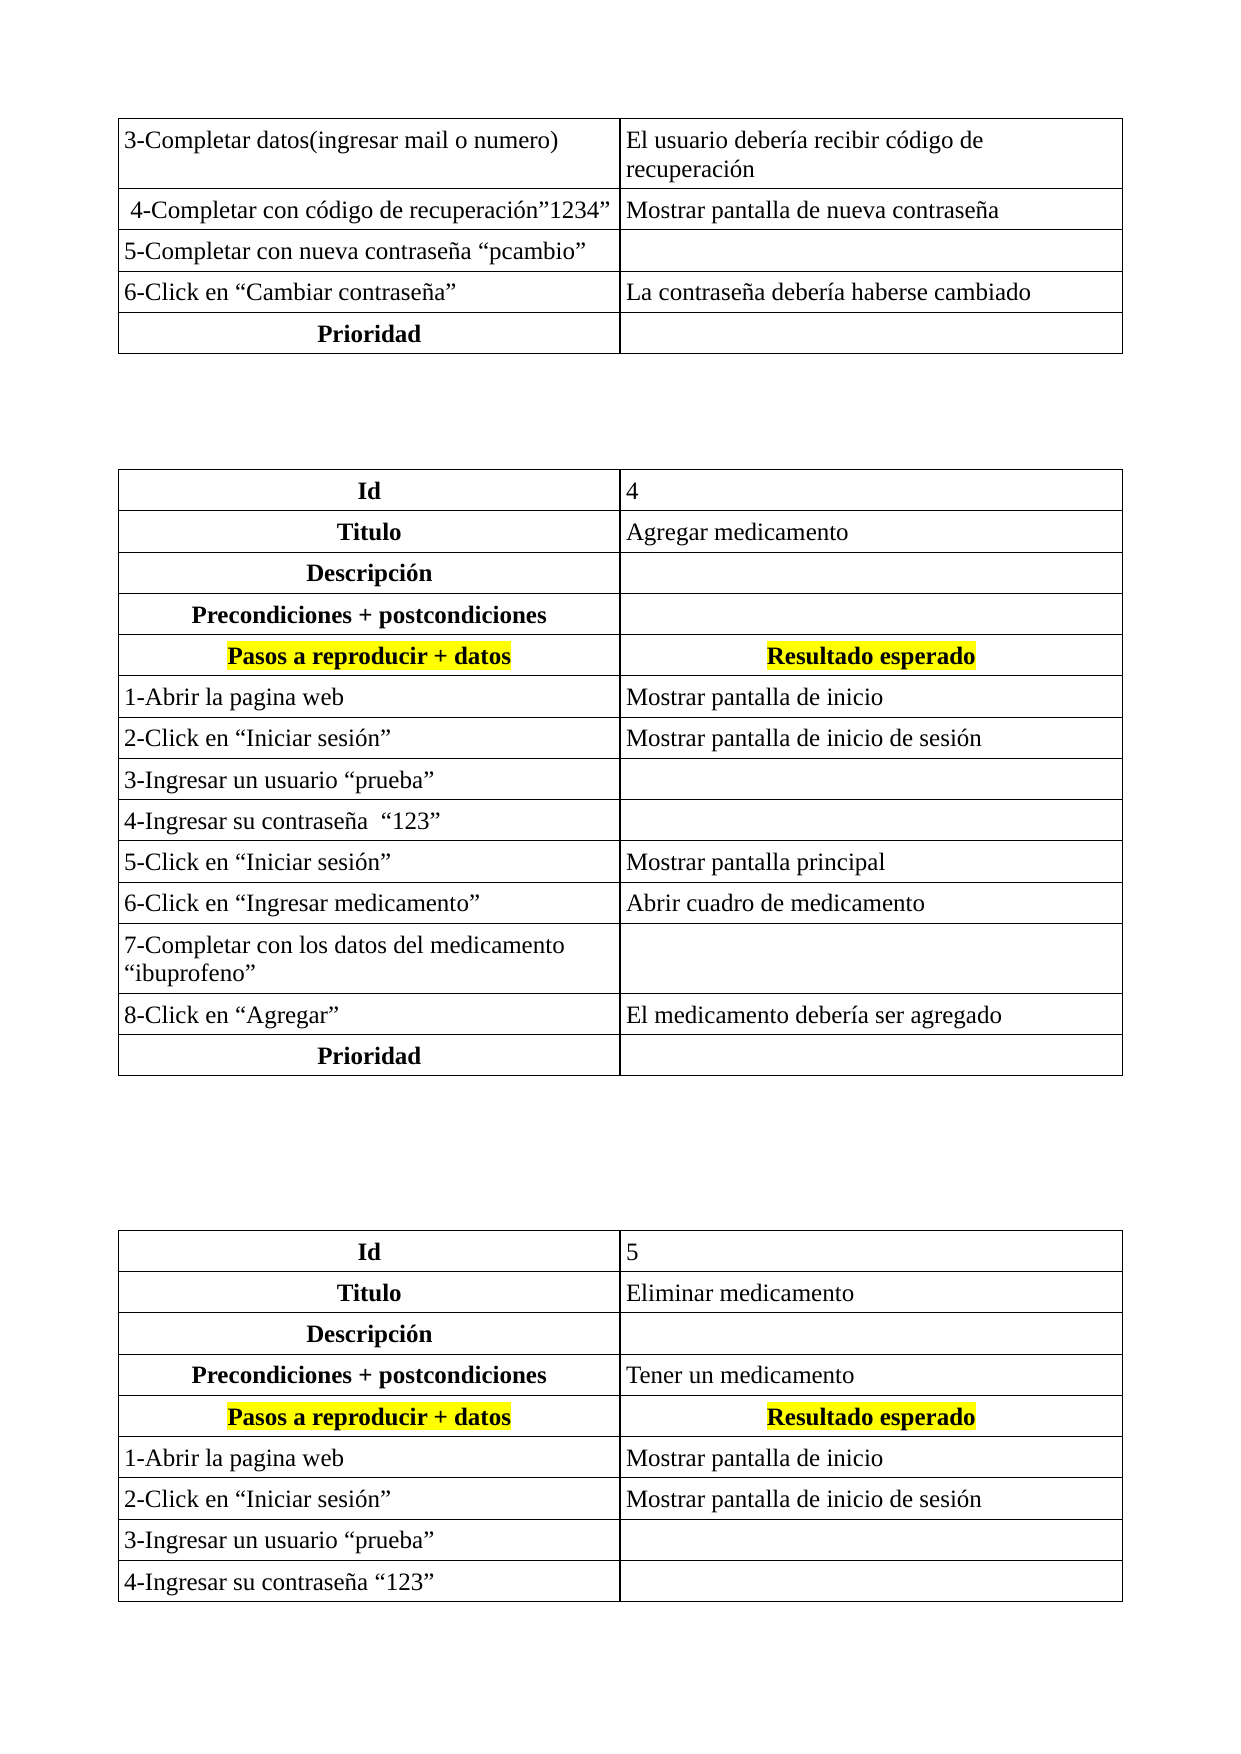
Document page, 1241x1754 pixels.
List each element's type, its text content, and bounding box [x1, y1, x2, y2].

table_cell [621, 1561, 1122, 1601]
table_cell [621, 553, 1122, 593]
table_cell 3-Completar datos(ingresar mail o numero) [119, 119, 619, 188]
table_cell Prioridad [119, 1035, 619, 1075]
table_cell Mostrar pantalla de inicio de sesión [621, 718, 1122, 758]
table_cell Tener un medicamento [621, 1355, 1122, 1395]
table_header Id [119, 1231, 619, 1271]
table_cell Mostrar pantalla principal [621, 841, 1122, 882]
table_cell Resultado esperado [621, 635, 1122, 675]
table_cell Eliminar medicamento [621, 1272, 1122, 1312]
table_cell 2-Click en “Iniciar sesión” [119, 718, 619, 758]
table_cell 6-Click en “Ingresar medicamento” [119, 883, 619, 923]
table_cell 1-Abrir la pagina web [119, 1437, 619, 1477]
table_cell 5-Completar con nueva contraseña “pcambio” [119, 230, 619, 271]
table_cell 3-Ingresar un usuario “prueba” [119, 759, 619, 799]
table_cell Agregar medicamento [621, 511, 1122, 552]
table_cell 4-Completar con código de recuperación”1234” [119, 189, 619, 229]
table_header 4 [621, 470, 1122, 510]
table_cell 3-Ingresar un usuario “prueba” [119, 1520, 619, 1560]
table_cell Descripción [119, 553, 619, 593]
table_cell 5-Click en “Iniciar sesión” [119, 841, 619, 882]
table_cell 7-Completar con los datos del medicamento “ibuprofeno” [119, 924, 619, 993]
table_cell [621, 759, 1122, 799]
table_cell Titulo [119, 1272, 619, 1312]
table_cell La contraseña debería haberse cambiado [621, 272, 1122, 312]
table_cell Mostrar pantalla de inicio [621, 1437, 1122, 1477]
table_cell Mostrar pantalla de inicio de sesión [621, 1478, 1122, 1518]
table_cell Titulo [119, 511, 619, 552]
table_cell Precondiciones + postcondiciones [119, 594, 619, 634]
table_cell Mostrar pantalla de inicio [621, 676, 1122, 717]
table_cell Precondiciones + postcondiciones [119, 1355, 619, 1395]
table_cell [621, 230, 1122, 271]
table_cell Pasos a reproducir + datos [119, 635, 619, 675]
table_cell Abrir cuadro de medicamento [621, 883, 1122, 923]
table_cell Mostrar pantalla de nueva contraseña [621, 189, 1122, 229]
table_header 5 [621, 1231, 1122, 1271]
table_cell Descripción [119, 1313, 619, 1353]
table_cell 1-Abrir la pagina web [119, 676, 619, 717]
table_cell 4-Ingresar su contraseña “123” [119, 800, 619, 840]
table_header Id [119, 470, 619, 510]
table_cell 6-Click en “Cambiar contraseña” [119, 272, 619, 312]
table_cell [621, 594, 1122, 634]
table_cell 4-Ingresar su contraseña “123” [119, 1561, 619, 1601]
table_cell [621, 313, 1122, 353]
table_cell [621, 1035, 1122, 1075]
table_cell [621, 800, 1122, 840]
table_cell Pasos a reproducir + datos [119, 1396, 619, 1436]
table_cell 8-Click en “Agregar” [119, 994, 619, 1034]
table_cell Resultado esperado [621, 1396, 1122, 1436]
table_cell [621, 1520, 1122, 1560]
table_cell [621, 924, 1122, 993]
table_cell El usuario debería recibir código de recuperación [621, 119, 1122, 188]
table_cell [621, 1313, 1122, 1353]
table_cell Prioridad [119, 313, 619, 353]
table_cell El medicamento debería ser agregado [621, 994, 1122, 1034]
table_cell 2-Click en “Iniciar sesión” [119, 1478, 619, 1518]
